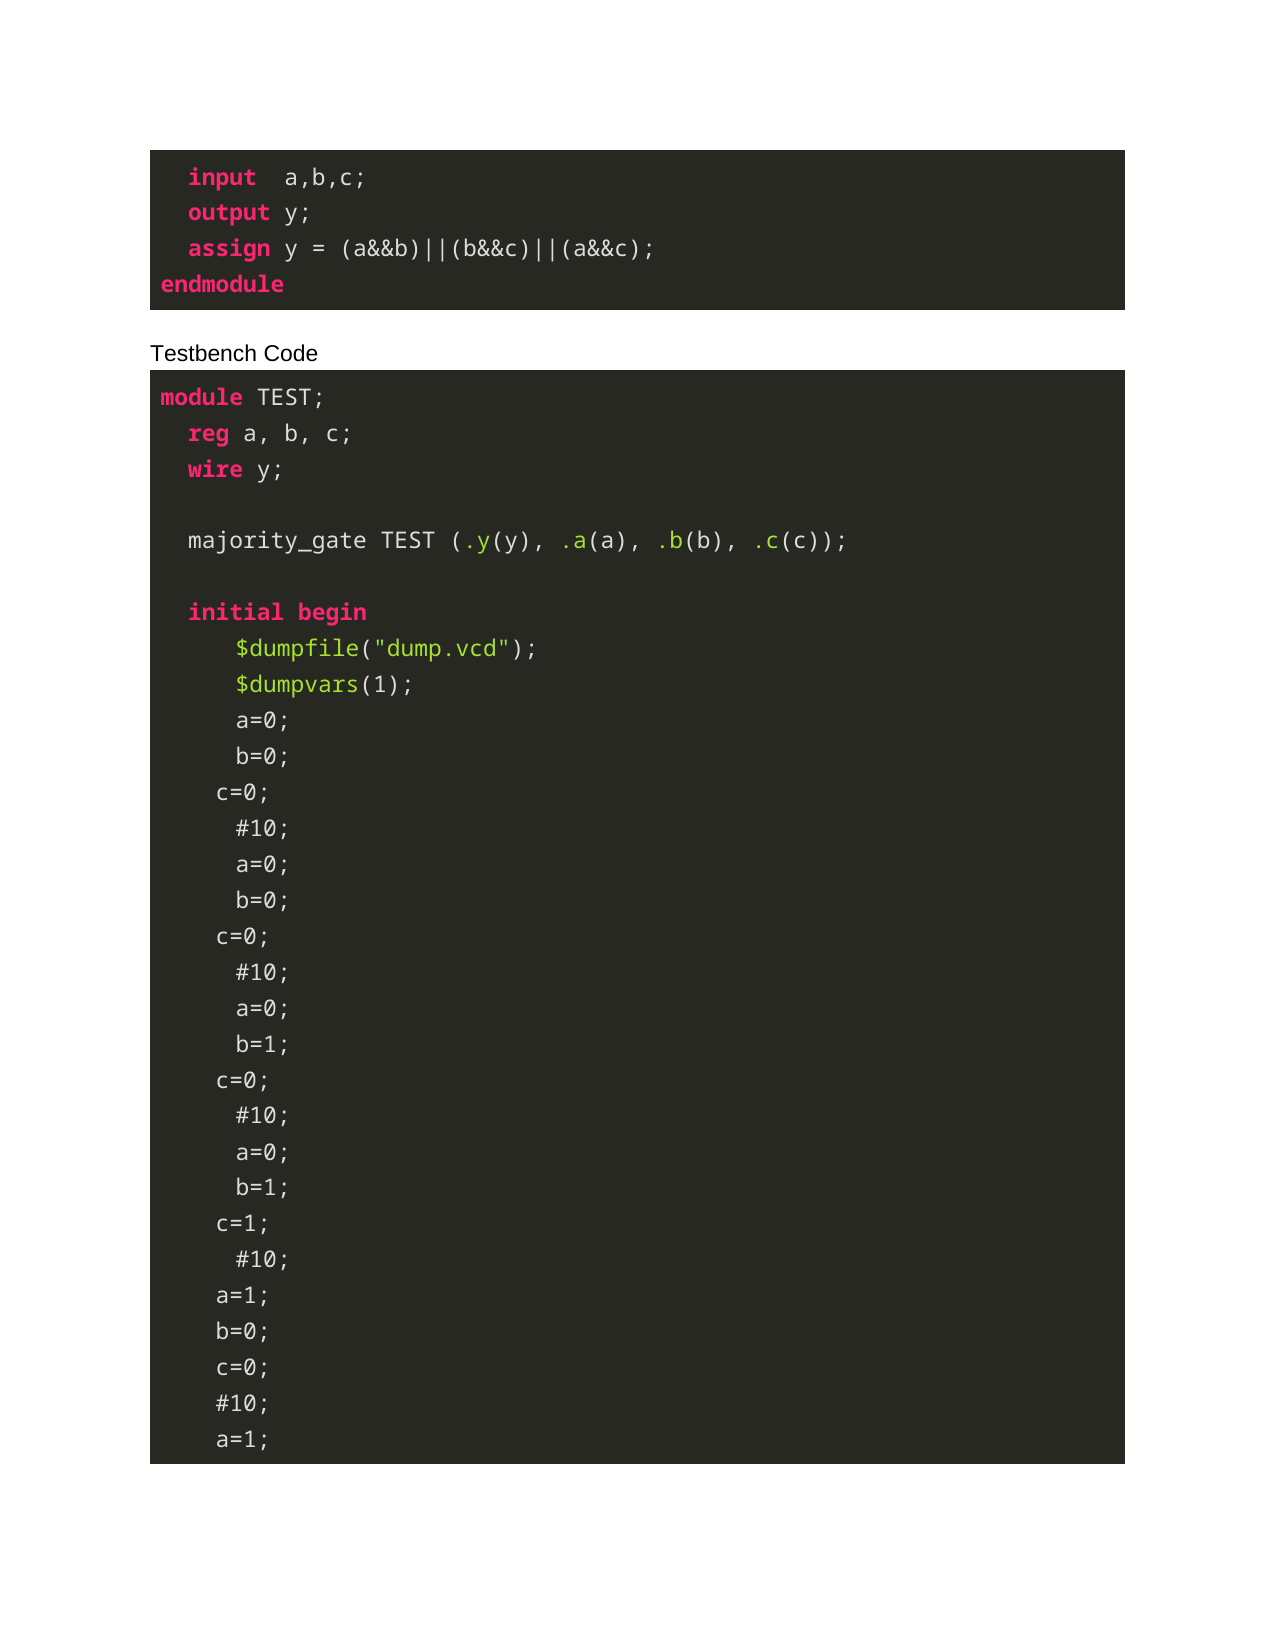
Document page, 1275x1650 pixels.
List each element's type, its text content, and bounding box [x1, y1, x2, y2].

table_header module TEST; reg a, b, c; wire y; majority_gate TEST (.y(y), .a(a), .b(b), .c(c)); initial begin $dumpfile("dump.vcd"); $dumpvars(1); a=0; b=0; c=0; #10; a=0; b=0; c=0; #10; a=0; b=1; c=0; #10; a=0; b=1; c=1; #10; a=1; b=0; c=0; #10; a=1; [150, 370, 1125, 1464]
text Testbench Code [150, 340, 1125, 366]
table_header input a,b,c; output y; assign y = (a&&b)||(b&&c)||(a&&c); endmodule [150, 150, 1125, 310]
